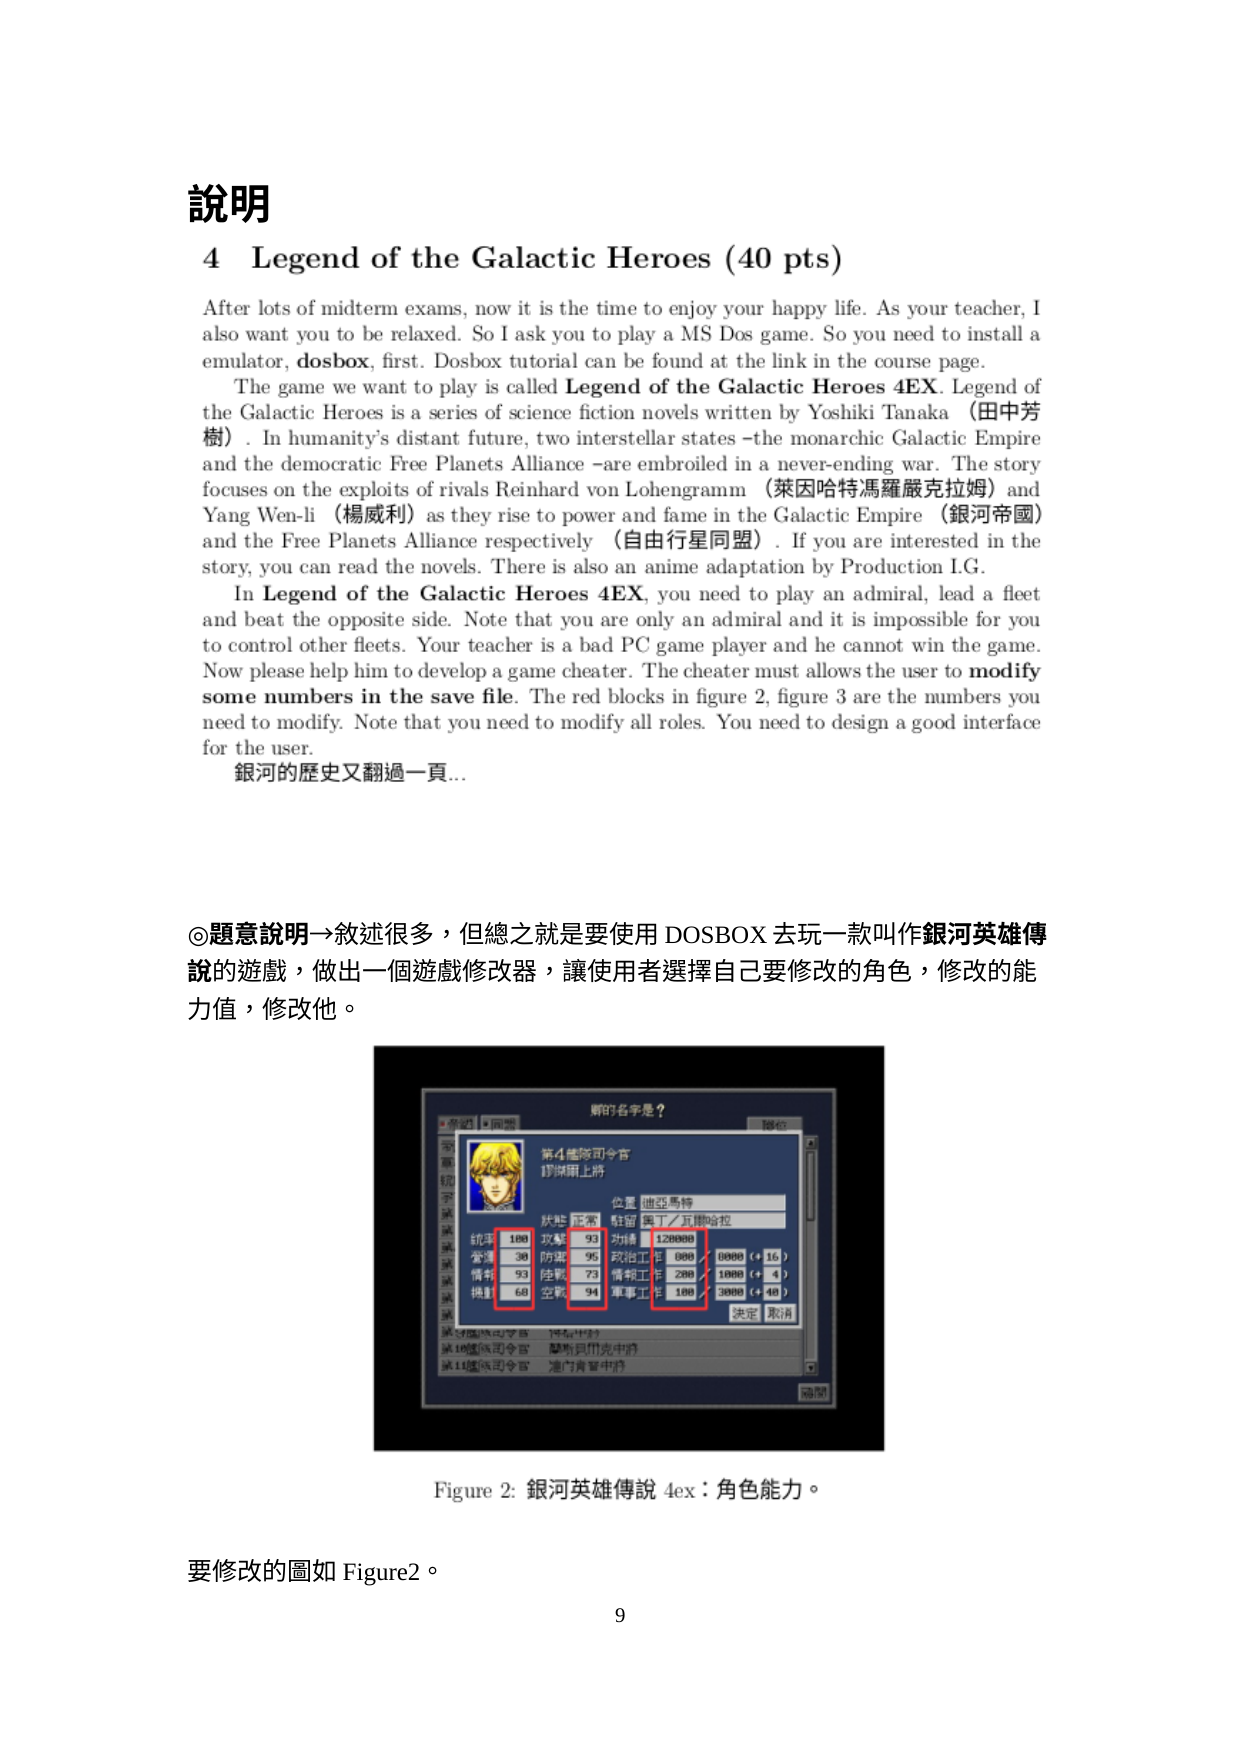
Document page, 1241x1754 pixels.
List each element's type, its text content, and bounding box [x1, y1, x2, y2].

text ◎題意說明→敘述很多，但總之就是要使用DOSBOX去玩一款叫作銀河英雄傳說的遊戲，做出一個遊戲修改器，讓使用者選擇自己要修改的角色，修改的能力值，修改他。 [187, 914, 1053, 1026]
picture [187, 238, 1053, 809]
text 說明 [187, 164, 1053, 238]
text 要修改的圖如Figure2。 [187, 1551, 1053, 1589]
picture [354, 1023, 906, 1530]
